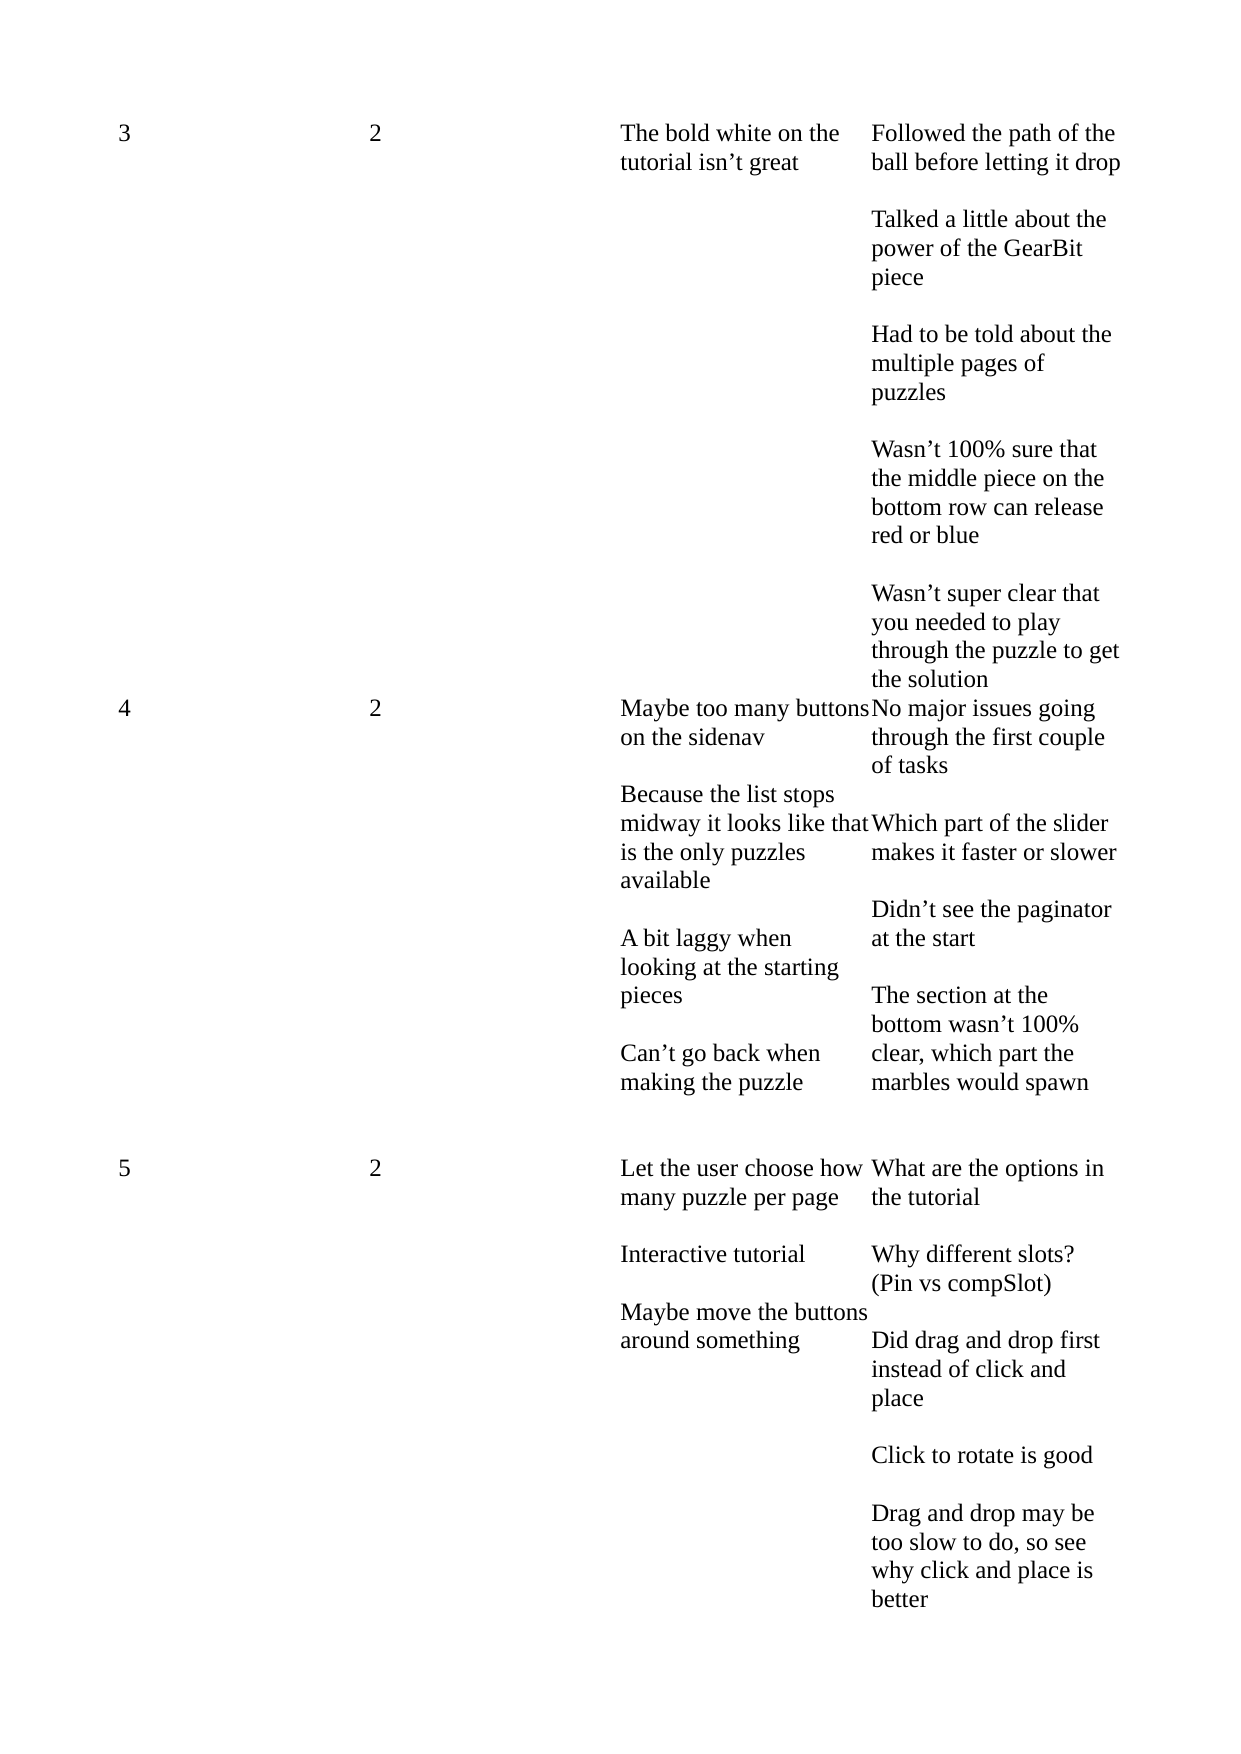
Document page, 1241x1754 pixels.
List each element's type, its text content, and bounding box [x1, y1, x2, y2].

table_cell No major issues going through the first couple of tasks Which part of the slider makes it faster or slower Didn’t see the paginator at the start The section at the bottom wasn’t 100% clear, which part the marbles would spawn [871, 693, 1122, 1153]
table_cell 2 [369, 1153, 620, 1613]
table_cell The bold white on the tutorial isn’t great [620, 118, 871, 693]
table_cell 2 [369, 693, 620, 1153]
table_cell 5 [118, 1153, 369, 1613]
table_cell Maybe too many buttons on the sidenav Because the list stops midway it looks like that is the only puzzles available A bit laggy when looking at the starting pieces Can’t go back when making the puzzle [620, 693, 871, 1153]
table_cell 2 [369, 118, 620, 693]
table_cell 3 [118, 118, 369, 693]
table_cell Followed the path of the ball before letting it drop Talked a little about the power of the GearBit piece Had to be told about the multiple pages of puzzles Wasn’t 100% sure that the middle piece on the bottom row can release red or blue Wasn’t super clear that you needed to play through the puzzle to get the solution [871, 118, 1122, 693]
table_cell What are the options in the tutorial Why different slots? (Pin vs compSlot) Did drag and drop first instead of click and place Click to rotate is good Drag and drop may be too slow to do, so see why click and place is better [871, 1153, 1122, 1613]
table_cell Let the user choose how many puzzle per page Interactive tutorial Maybe move the buttons around something [620, 1153, 871, 1613]
table_cell 4 [118, 693, 369, 1153]
